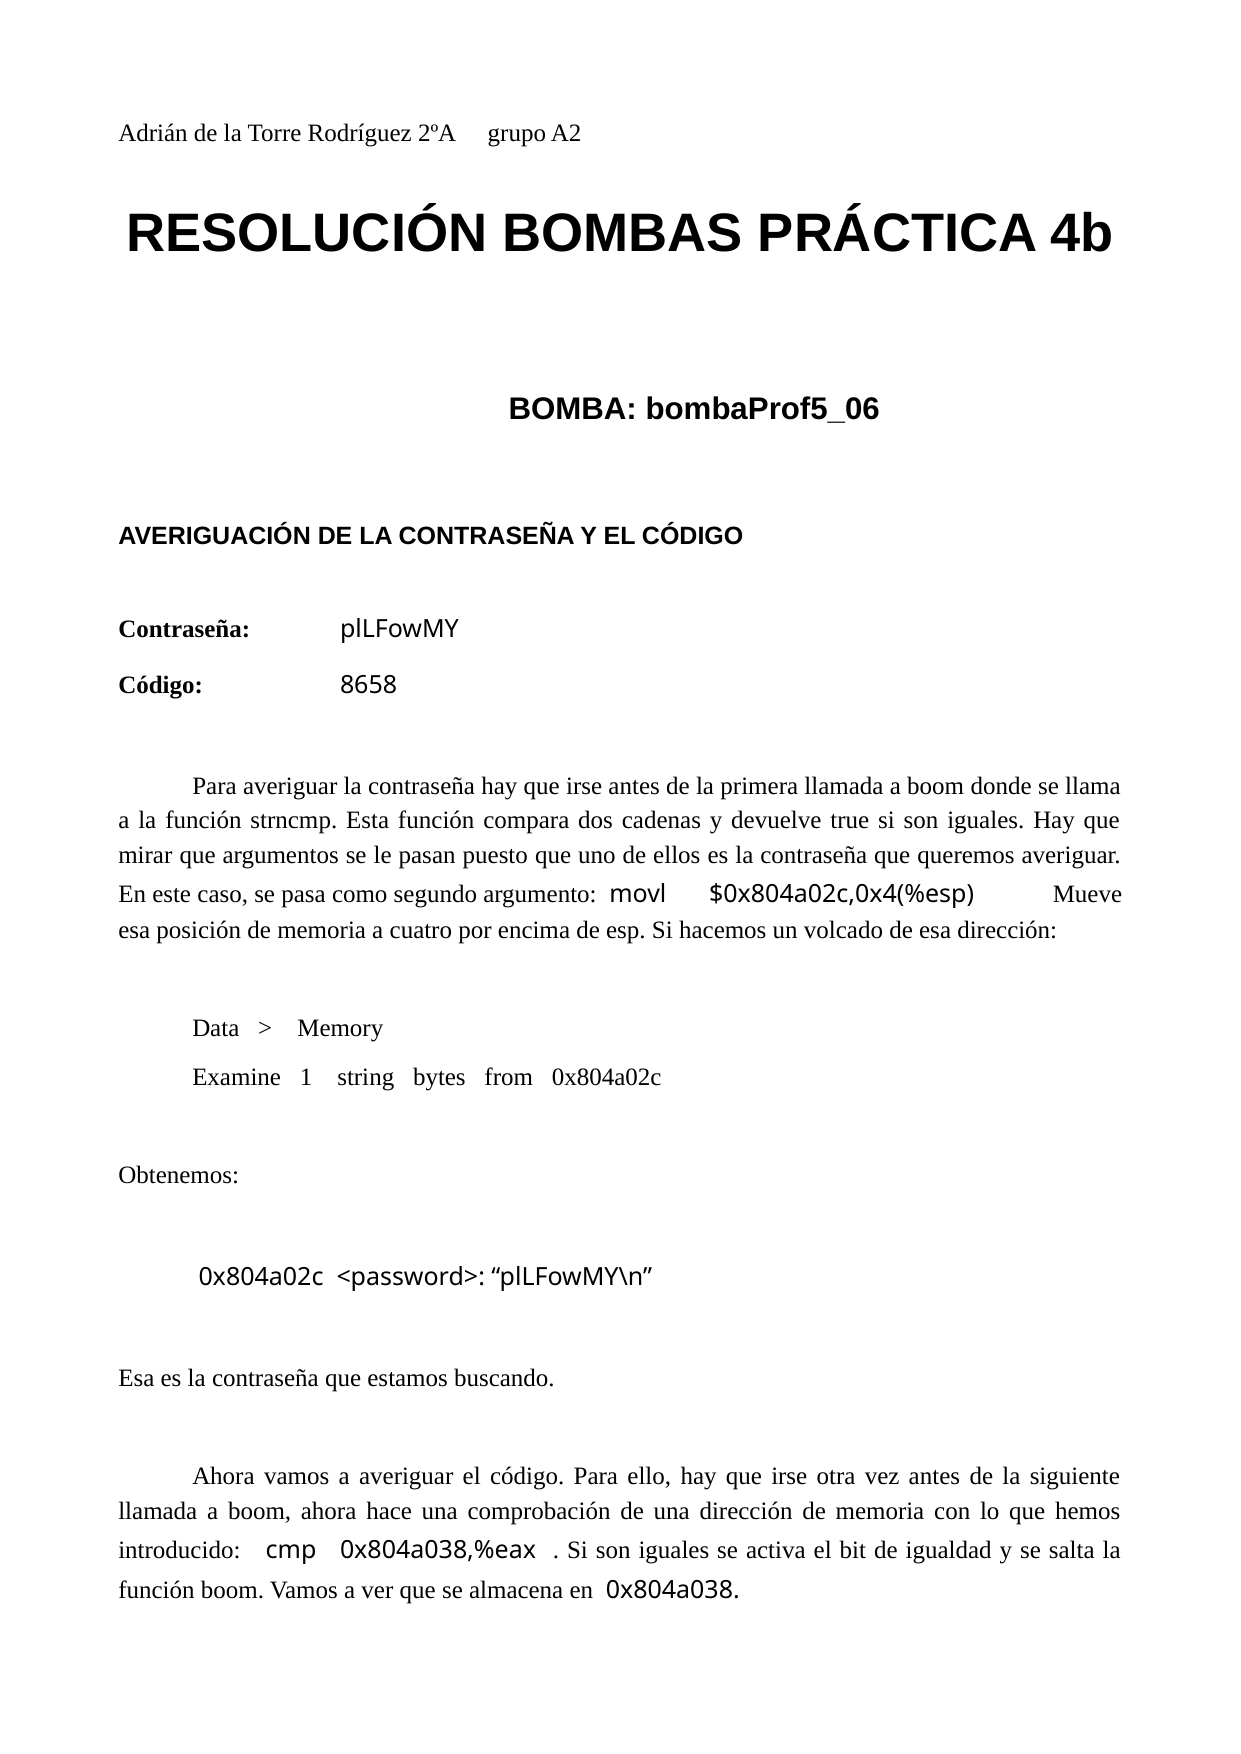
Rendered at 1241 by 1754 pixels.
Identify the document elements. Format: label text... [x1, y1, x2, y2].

text Examine 1 string bytes from 0x804a02c [118, 1062, 1122, 1091]
title RESOLUCIÓN BOMBAS PRÁCTICA 4b [118, 201, 1122, 263]
text Obtenemos: [118, 1161, 1122, 1189]
text Ahora vamos a averiguar el código. Para ello, hay que irse otra vez antes de la siguiente llamada a boom, ahora hace una comprobación de una dirección de memoria con lo que hemos introducido: cmp 0x804a038,%eax . Si son iguales se activa el bit de igualdad y se salta la función boom. Vamos a ver que se almacena en 0x804a038. [118, 1461, 1122, 1606]
text Data > Memory [118, 1013, 1122, 1042]
text Para averiguar la contraseña hay que irse antes de la primera llamada a boom donde se llama a la función strncmp. Esta función compara dos cadenas y devuelve true si son iguales. Hay que mirar que argumentos se le pasan puesto que uno de ellos es la contraseña que queremos averiguar. En este caso, se pasa como segundo argumento: movl $0x804a02c,0x4(%esp) Mueve esa posición de memoria a cuatro por encima de esp. Si hacemos un volcado de esa dirección: [118, 771, 1122, 944]
text 0x804a02c <password>: “plLFowMY\n” [118, 1259, 1122, 1293]
text Código: 8658 [118, 667, 1122, 701]
text Adrián de la Torre Rodríguez 2ºA grupo A2 [118, 118, 1122, 147]
subtitle AVERIGUACIÓN DE LA CONTRASEÑA Y EL CÓDIGO [118, 521, 1122, 549]
subtitle BOMBA: bombaProf5_06 [118, 390, 1122, 426]
text Contraseña: plLFowMY [118, 611, 1122, 645]
text Esa es la contraseña que estamos buscando. [118, 1363, 1122, 1392]
